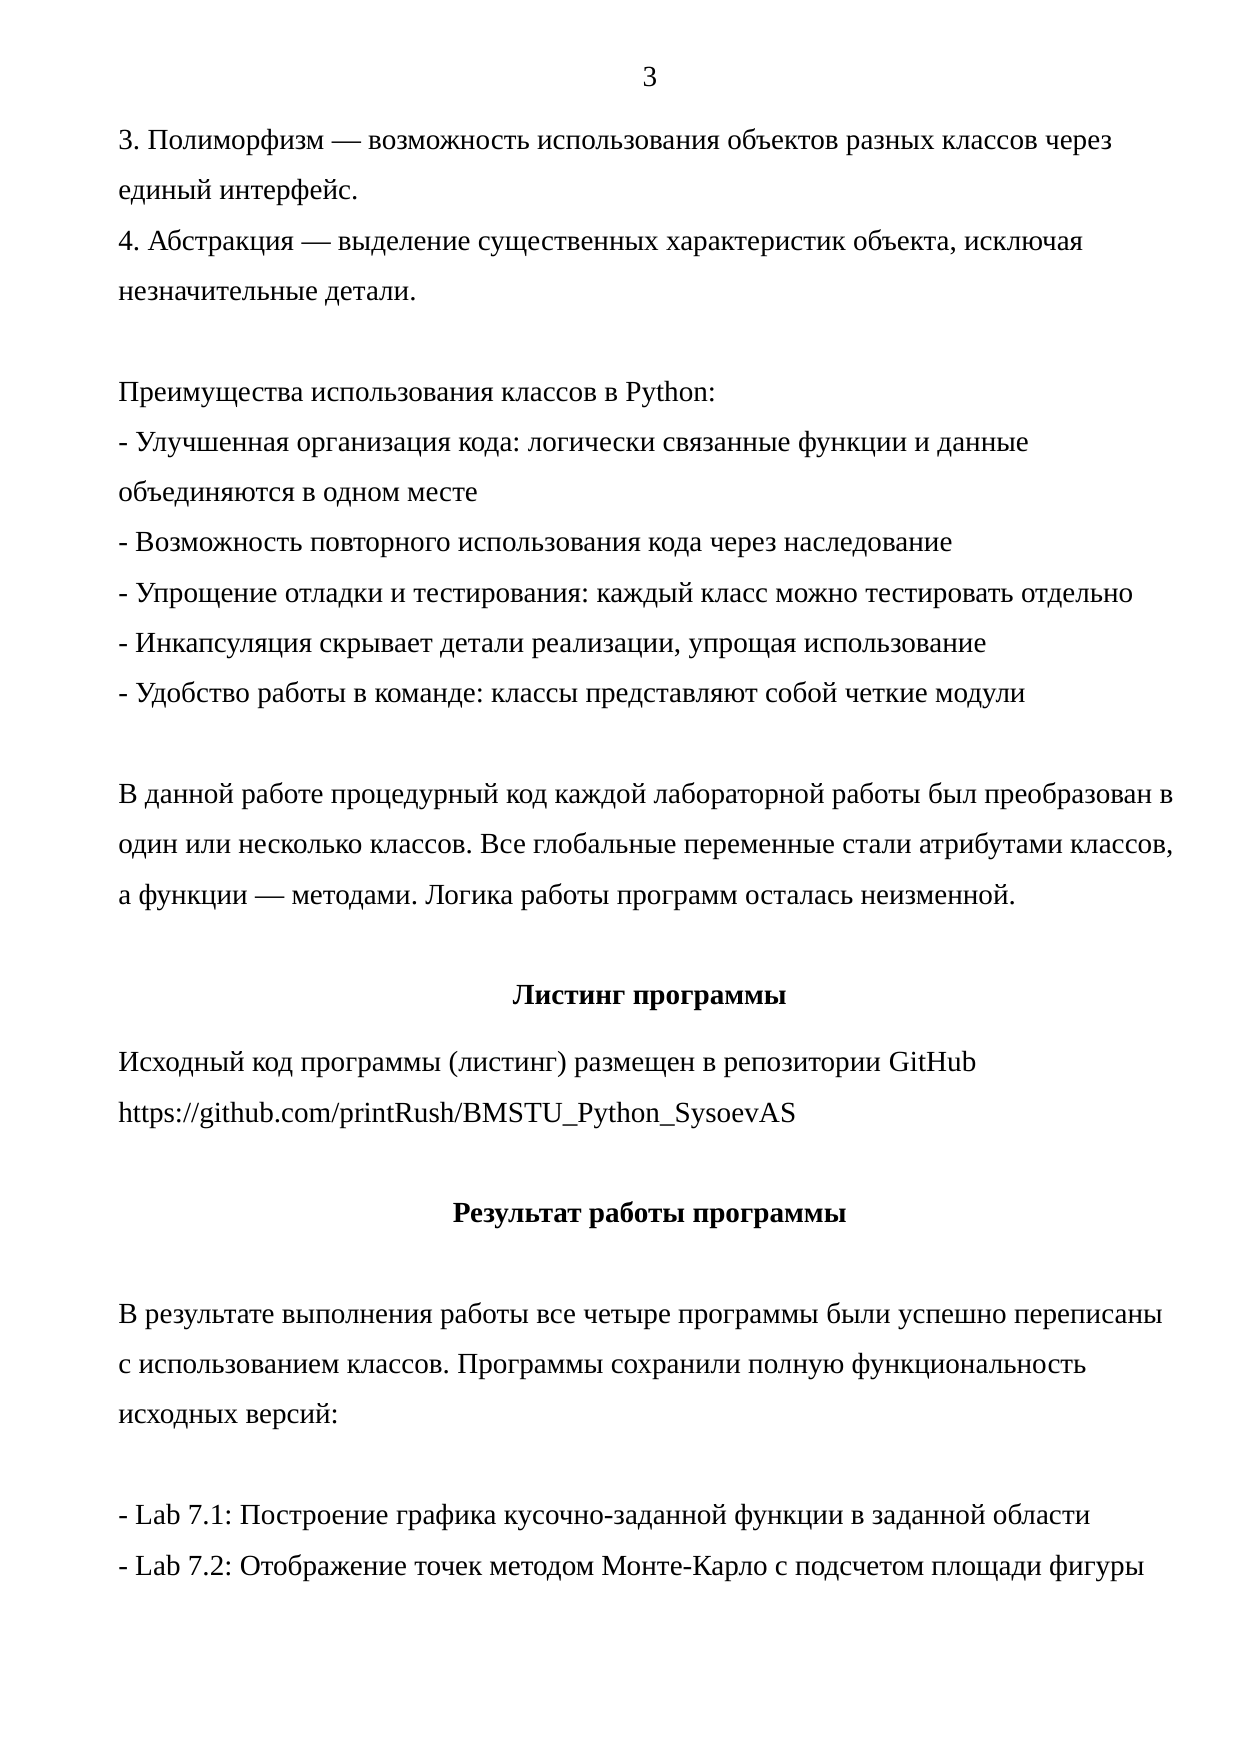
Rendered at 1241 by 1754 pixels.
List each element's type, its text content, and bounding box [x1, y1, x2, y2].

text - Возможность повторного использования кода через наследование [118, 524, 1181, 558]
text В результате выполнения работы все четыре программы были успешно переписаны с использованием классов. Программы сохранили полную функциональность исходных версий: [118, 1296, 1181, 1430]
text Результат работы программы [118, 1195, 1181, 1229]
text Листинг программы [118, 977, 1181, 1011]
text 4. Абстракция — выделение существенных характеристик объекта, исключая незначительные детали. [118, 223, 1181, 307]
text - Инкапсуляция скрывает детали реализации, упрощая использование [118, 625, 1181, 659]
text В данной работе процедурный код каждой лабораторной работы был преобразован в один или несколько классов. Все глобальные переменные стали атрибутами классов, а функции — методами. Логика работы программ осталась неизменной. [118, 776, 1181, 910]
text Преимущества использования классов в Python: [118, 374, 1181, 407]
text - Упрощение отладки и тестирования: каждый класс можно тестировать отдельно [118, 575, 1181, 608]
text Исходный код программы (листинг) размещен в репозитории GitHub [118, 1044, 1181, 1078]
text - Улучшенная организация кода: логически связанные функции и данные объединяются в одном месте [118, 424, 1181, 508]
text 3. Полиморфизм — возможность использования объектов разных классов через единый интерфейс. [118, 122, 1181, 206]
text - Lab 7.2: Отображение точек методом Монте-Карло с подсчетом площади фигуры [118, 1548, 1181, 1581]
text - Lab 7.1: Построение графика кусочно-заданной функции в заданной области [118, 1497, 1181, 1531]
text - Удобство работы в команде: классы представляют собой четкие модули [118, 676, 1181, 709]
text https://github.com/printRush/BMSTU_Python_SysoevAS [118, 1095, 1181, 1128]
